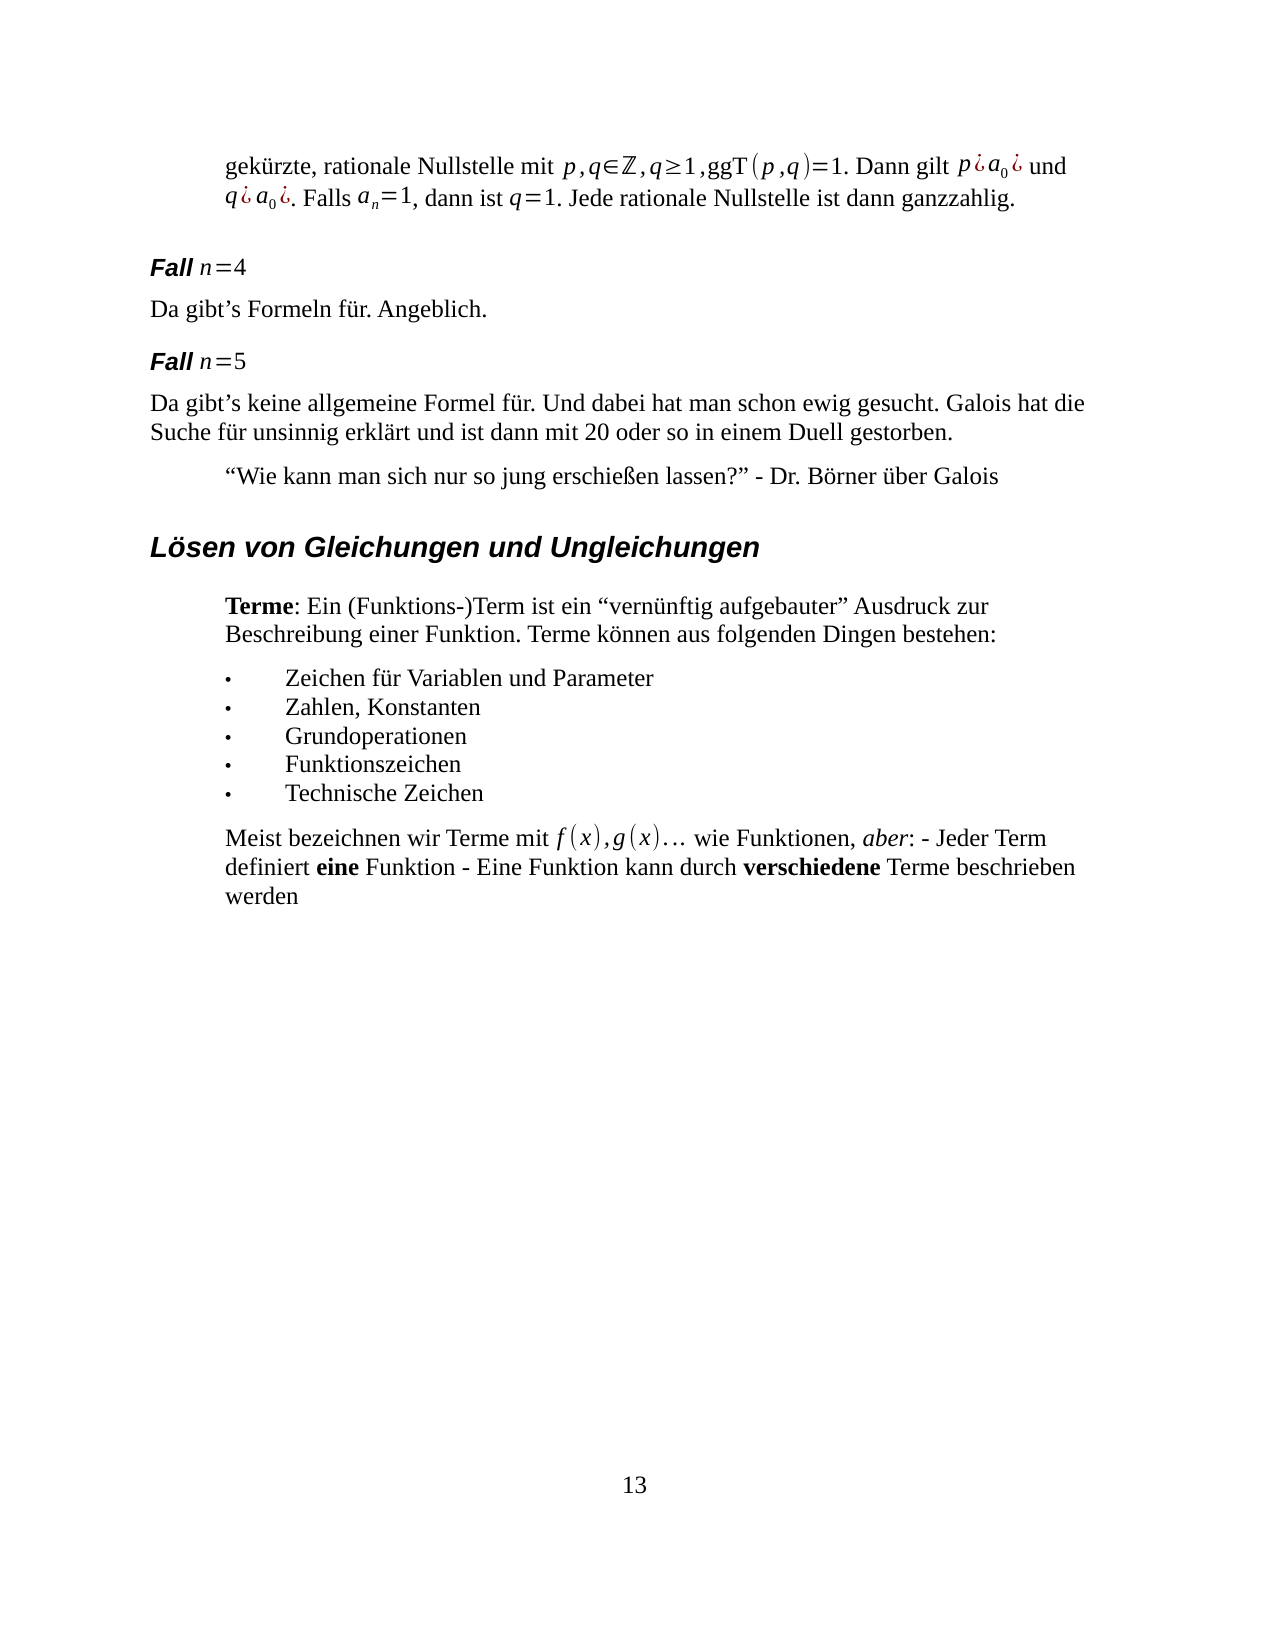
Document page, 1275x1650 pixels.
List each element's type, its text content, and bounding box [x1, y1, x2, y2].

subtitle Lösen von Gleichungen und Ungleichungen [150, 530, 1125, 563]
text Da gibt’s keine allgemeine Formel für. Und dabei hat man schon ewig gesucht. Galois hat die Suche für unsinnig erklärt und ist dann mit 20 oder so in einem Duell gestorben. [150, 388, 1125, 446]
list Zahlen, Konstanten [225, 692, 1125, 721]
text Meist bezeichnen wir Terme mit wie Funktionen, aber: - Jeder Term definiert eine Funktion - Eine Funktion kann durch verschiedene Terme beschrieben werden [225, 822, 1125, 909]
subtitle Fall [150, 253, 1125, 281]
subtitle Fall [150, 347, 1125, 376]
list Grundoperationen [225, 721, 1125, 749]
list Funktionszeichen [225, 749, 1125, 778]
text Satz: Sei mit und für . Weiter sei eine vollständig gekürzte, rationale Nullstelle mit . Dann gilt und . Falls , dann ist . Jede rationale Nullstelle ist dann ganzzahlig. [225, 150, 1125, 213]
list Technische Zeichen [225, 778, 1125, 807]
text “Wie kann man sich nur so jung erschießen lassen?” - Dr. Börner über Galois [225, 461, 1125, 490]
text Da gibt’s Formeln für. Angeblich. [150, 294, 1125, 322]
list Zeichen für Variablen und Parameter [225, 663, 1125, 692]
text Terme: Ein (Funktions-)Term ist ein “vernünftig aufgebauter” Ausdruck zur Beschreibung einer Funktion. Terme können aus folgenden Dingen bestehen: [225, 591, 1125, 648]
